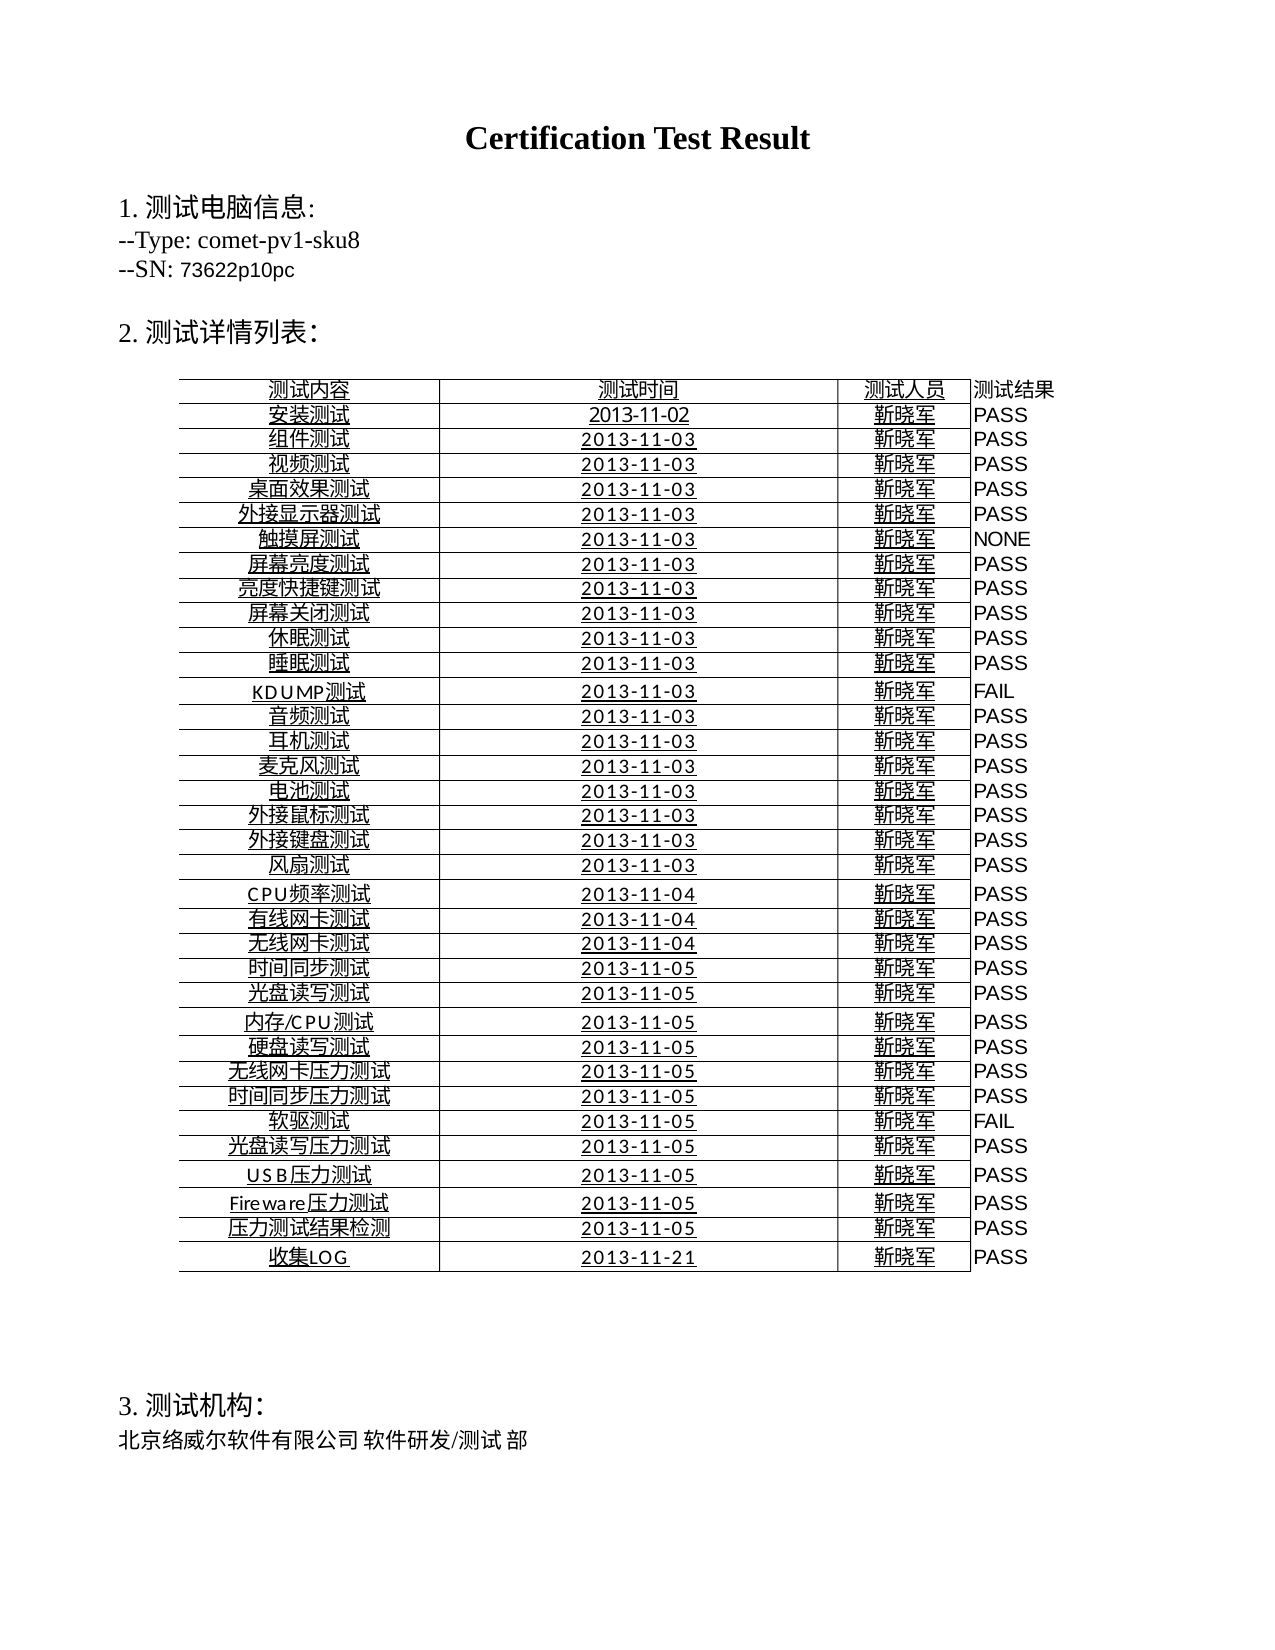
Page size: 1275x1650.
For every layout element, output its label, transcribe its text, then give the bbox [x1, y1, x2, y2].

text 北京络威尔软件有限公司 软件研发/测试 部 [118, 1423, 1157, 1454]
text 1. 测试电脑信息: [118, 186, 1157, 225]
text 2. 测试详情列表： [118, 311, 1157, 351]
text --Type: comet-pv1-sku8 [118, 225, 1157, 254]
text 3. 测试机构： [118, 1383, 1157, 1423]
text --SN: 73622p10pc [118, 254, 1157, 283]
